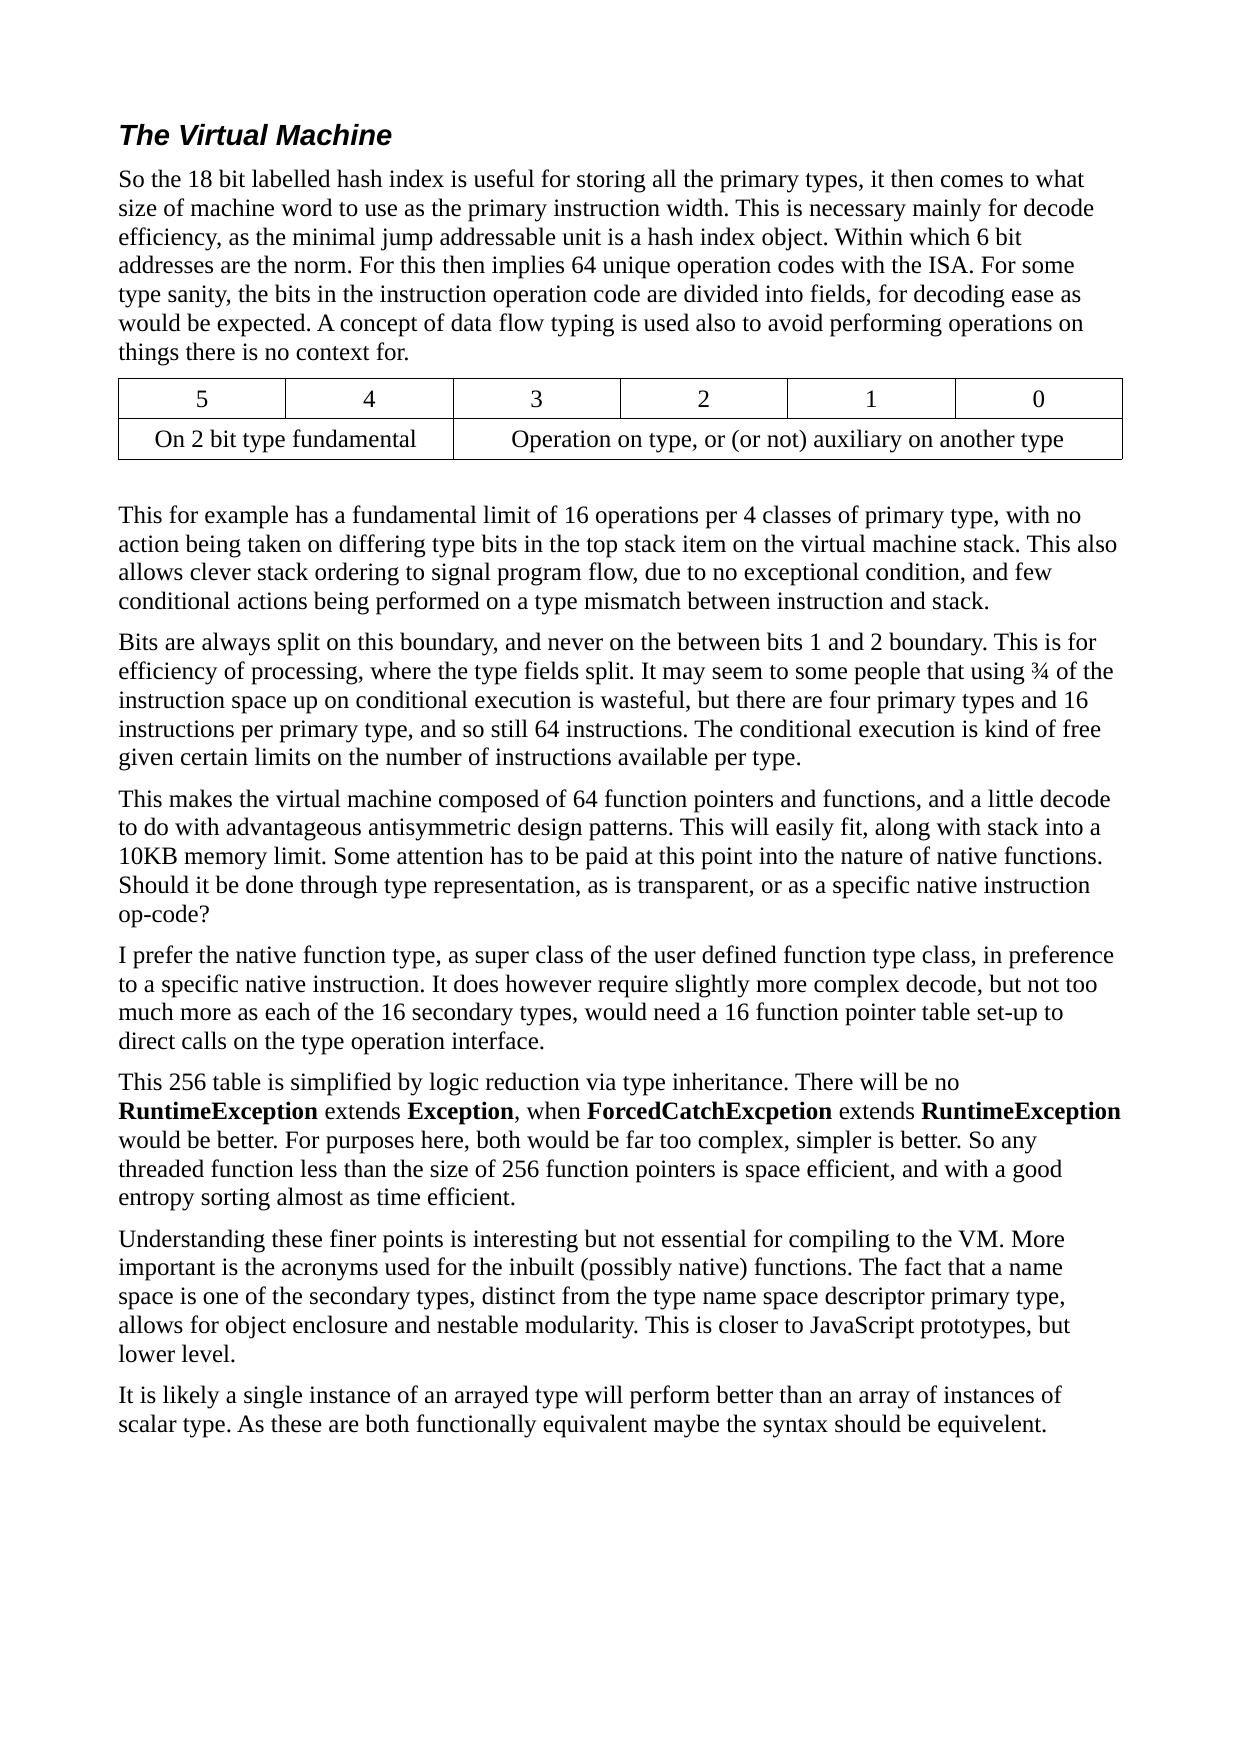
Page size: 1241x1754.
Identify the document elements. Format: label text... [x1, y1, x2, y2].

text I prefer the native function type, as super class of the user defined function type class, in preference to a specific native instruction. It does however require slightly more complex decode, but not too much more as each of the 16 secondary types, would need a 16 function pointer table set-up to direct calls on the type operation interface. [118, 940, 1122, 1055]
text This makes the virtual machine composed of 64 function pointers and functions, and a little decode to do with advantageous antisymmetric design patterns. This will easily fit, along with stack into a 10KB memory limit. Some attention has to be paid at this point into the nature of native functions. Should it be done through type representation, as is transparent, or as a specific native instruction op-code? [118, 784, 1122, 927]
text It is likely a single instance of an arrayed type will perform better than an array of instances of scalar type. As these are both functionally equivalent maybe the syntax should be equivelent. [118, 1380, 1122, 1437]
text So the 18 bit labelled hash index is useful for storing all the primary types, it then comes to what size of machine word to use as the primary instruction width. This is necessary mainly for decode efficiency, as the minimal jump addressable unit is a hash index object. Within which 6 bit addresses are the norm. For this then implies 64 unique operation codes with the ISA. For some type sanity, the bits in the instruction operation code are divided into fields, for decoding ease as would be expected. A concept of data flow typing is used also to avoid performing operations on things there is no context for. [118, 164, 1122, 365]
table_header 4 [286, 379, 453, 418]
table_cell On 2 bit type fundamental [119, 419, 453, 458]
text This 256 table is simplified by logic reduction via type inheritance. There will be no RuntimeException extends Exception, when ForcedCatchExcpetion extends RuntimeException would be better. For purposes here, both would be far too complex, simpler is better. So any threaded function less than the size of 256 function pointers is space efficient, and with a good entropy sorting almost as time efficient. [118, 1067, 1122, 1211]
text This for example has a fundamental limit of 16 operations per 4 classes of primary type, with no action being taken on differing type bits in the top stack item on the virtual machine stack. This also allows clever stack ordering to signal program flow, due to no exceptional condition, and few conditional actions being performed on a type mismatch between instruction and stack. [118, 500, 1122, 615]
table_header 5 [119, 379, 285, 418]
table_header 0 [956, 379, 1122, 418]
text Understanding these finer points is interesting but not essential for compiling to the VM. More important is the acronyms used for the inbuilt (possibly native) functions. The fact that a name space is one of the secondary types, distinct from the type name space descriptor primary type, allows for object enclosure and nestable modularity. This is closer to JavaScript prototypes, but lower level. [118, 1224, 1122, 1367]
table_header 3 [454, 379, 620, 418]
subtitle The Virtual Machine [118, 118, 1122, 152]
text Bits are always split on this boundary, and never on the between bits 1 and 2 boundary. This is for efficiency of processing, where the type fields split. It may seem to some people that using ¾ of the instruction space up on conditional execution is wasteful, but there are four primary types and 16 instructions per primary type, and so still 64 instructions. The conditional execution is kind of free given certain limits on the number of instructions available per type. [118, 627, 1122, 771]
table_header 2 [621, 379, 787, 418]
table_cell Operation on type, or (or not) auxiliary on another type [454, 419, 1122, 458]
table_header 1 [788, 379, 955, 418]
